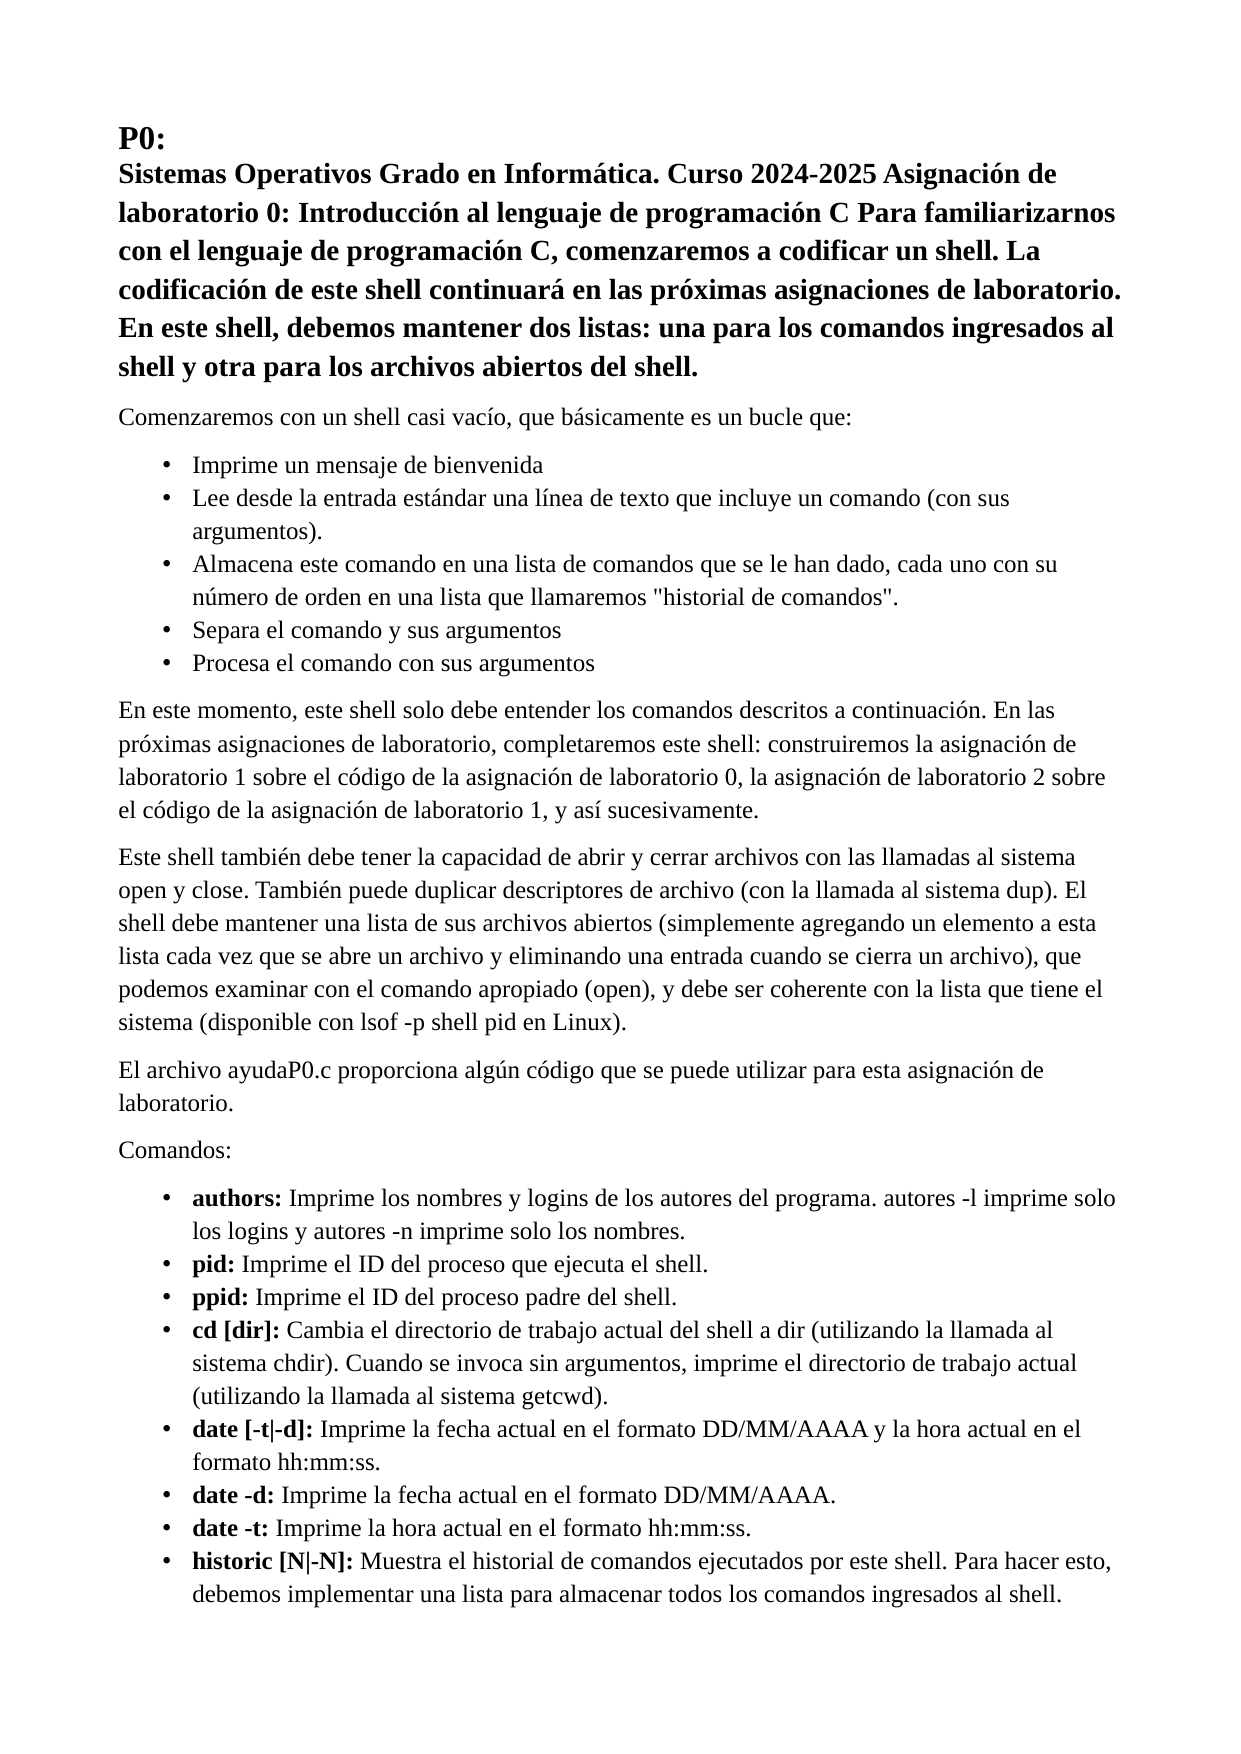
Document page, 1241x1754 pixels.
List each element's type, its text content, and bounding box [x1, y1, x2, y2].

list ppid: Imprime el ID del proceso padre del shell. [162, 1282, 1122, 1311]
list cd [dir]: Cambia el directorio de trabajo actual del shell a dir (utilizando la llamada al sistema chdir). Cuando se invoca sin argumentos, imprime el directorio de trabajo actual (utilizando la llamada al sistema getcwd). [162, 1315, 1122, 1410]
text En este momento, este shell solo debe entender los comandos descritos a continuación. En las próximas asignaciones de laboratorio, completaremos este shell: construiremos la asignación de laboratorio 1 sobre el código de la asignación de laboratorio 0, la asignación de laboratorio 2 sobre el código de la asignación de laboratorio 1, y así sucesivamente. [118, 696, 1122, 823]
text Sistemas Operativos Grado en Informática. Curso 2024-2025 Asignación de laboratorio 0: Introducción al lenguaje de programación C Para familiarizarnos con el lenguaje de programación C, comenzaremos a codificar un shell. La codificación de este shell continuará en las próximas asignaciones de laboratorio. En este shell, debemos mantener dos listas: una para los comandos ingresados al shell y otra para los archivos abiertos del shell. [118, 156, 1122, 383]
list pid: Imprime el ID del proceso que ejecuta el shell. [162, 1249, 1122, 1278]
list date [-t|-d]: Imprime la fecha actual en el formato DD/MM/AAAA y la hora actual en el formato hh:mm:ss. [162, 1414, 1122, 1476]
list Separa el comando y sus argumentos [162, 615, 1122, 644]
text P0: [118, 118, 1122, 156]
list historic [N|-N]: Muestra el historial de comandos ejecutados por este shell. Para hacer esto, debemos implementar una lista para almacenar todos los comandos ingresados al shell. [162, 1546, 1122, 1608]
text Comenzaremos con un shell casi vacío, que básicamente es un bucle que: [118, 402, 1122, 431]
text Este shell también debe tener la capacidad de abrir y cerrar archivos con las llamadas al sistema open y close. También puede duplicar descriptores de archivo (con la llamada al sistema dup). El shell debe mantener una lista de sus archivos abiertos (simplemente agregando un elemento a esta lista cada vez que se abre un archivo y eliminando una entrada cuando se cierra un archivo), que podemos examinar con el comando apropiado (open), y debe ser coherente con la lista que tiene el sistema (disponible con lsof -p shell pid en Linux). [118, 842, 1122, 1036]
list Imprime un mensaje de bienvenida [162, 450, 1122, 479]
text El archivo ayudaP0.c proporciona algún código que se puede utilizar para esta asignación de laboratorio. [118, 1055, 1122, 1117]
list Procesa el comando con sus argumentos [162, 648, 1122, 677]
list authors: Imprime los nombres y logins de los autores del programa. autores -l imprime solo los logins y autores -n imprime solo los nombres. [162, 1183, 1122, 1245]
list date -t: Imprime la hora actual en el formato hh:mm:ss. [162, 1513, 1122, 1542]
list Almacena este comando en una lista de comandos que se le han dado, cada uno con su número de orden en una lista que llamaremos "historial de comandos". [162, 549, 1122, 611]
list date -d: Imprime la fecha actual en el formato DD/MM/AAAA. [162, 1480, 1122, 1509]
list Lee desde la entrada estándar una línea de texto que incluye un comando (con sus argumentos). [162, 483, 1122, 545]
text Comandos: [118, 1136, 1122, 1164]
